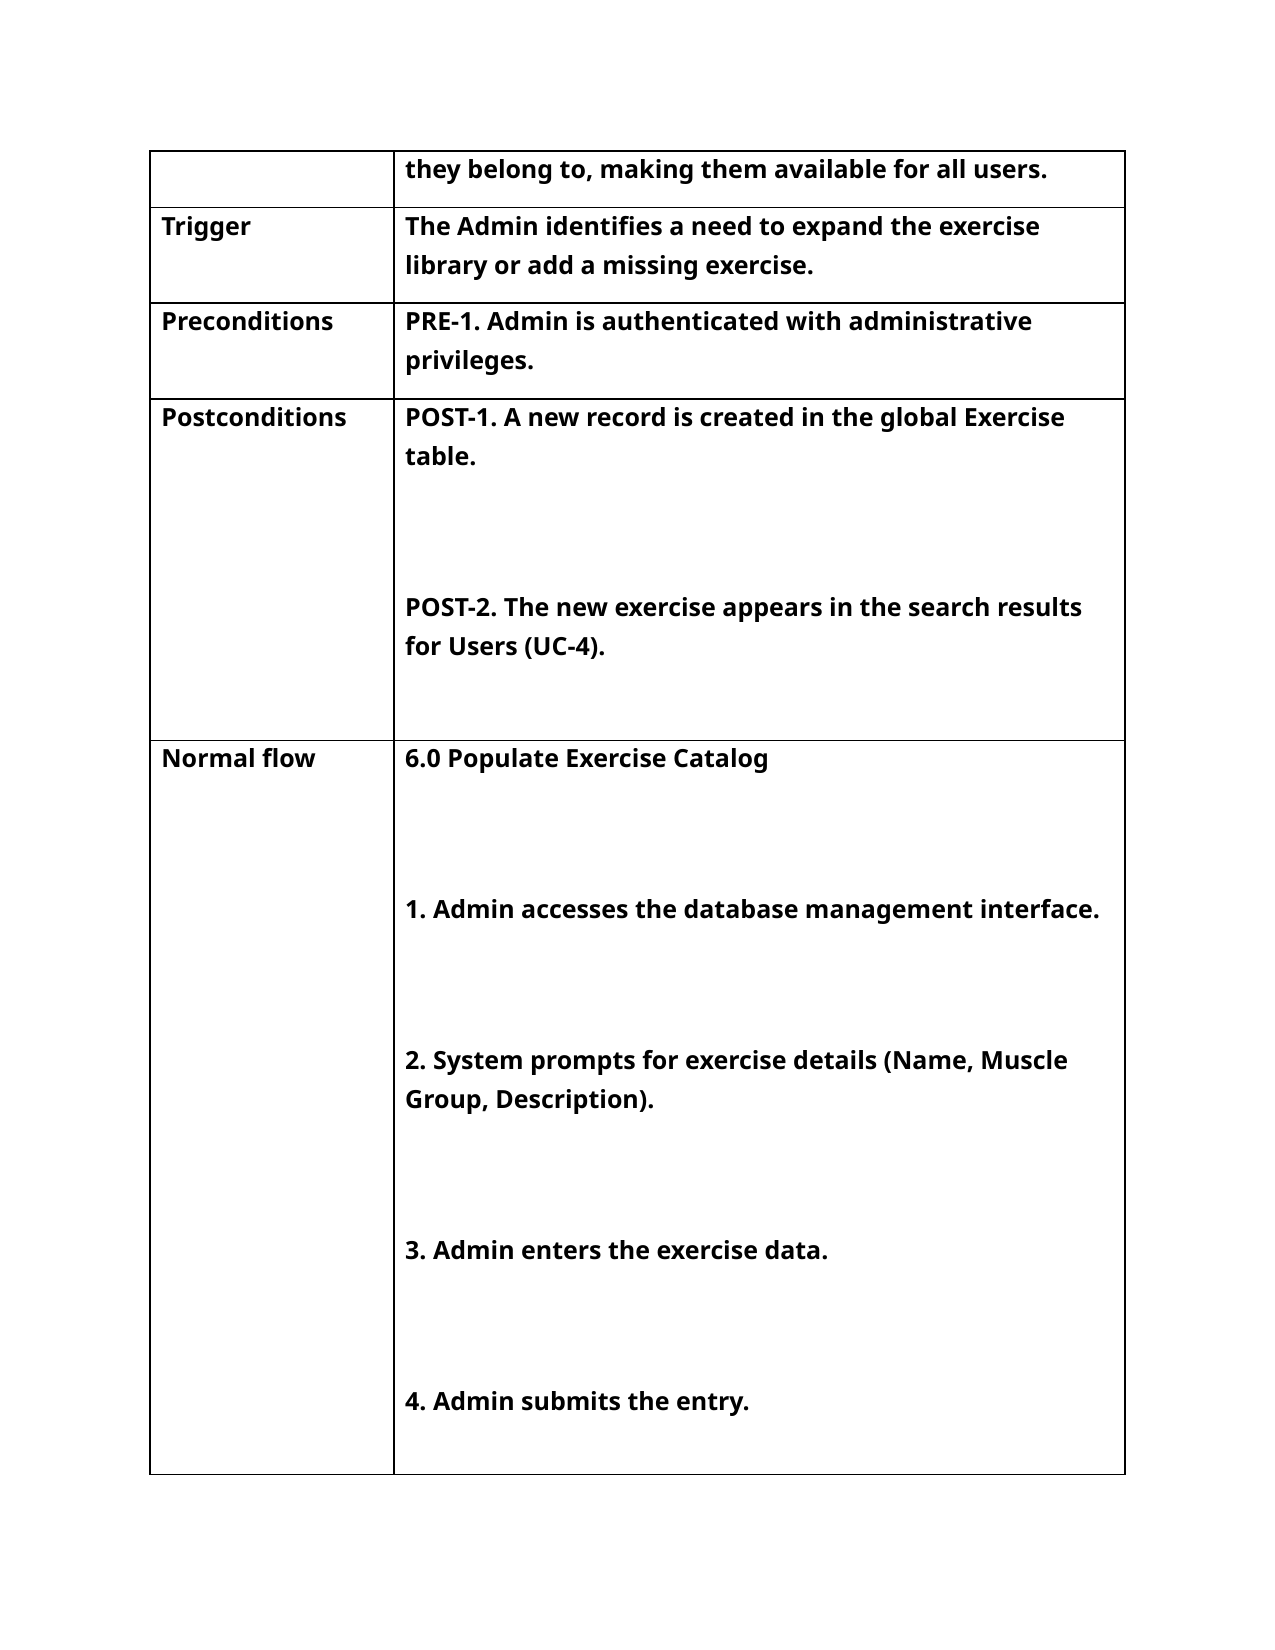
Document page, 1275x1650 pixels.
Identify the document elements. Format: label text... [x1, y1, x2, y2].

table_cell Preconditions [151, 304, 393, 398]
table_cell Postconditions [151, 400, 393, 739]
table_cell Normal flow [151, 741, 393, 1473]
table_cell POST-1. A new record is created in the global Exercise table. POST-2. The new exercise appears in the search results for Users (UC-4). [395, 400, 1124, 739]
table_cell The Admin identifies a need to expand the exercise library or add a missing exercise. [395, 208, 1124, 302]
table_cell they belong to, making them available for all users. [395, 152, 1124, 207]
table_cell [151, 152, 393, 207]
table_cell Trigger [151, 208, 393, 302]
table_cell 6.0 Populate Exercise Catalog 1. Admin accesses the database management interface. 2. System prompts for exercise details (Name, Muscle Group, Description). 3. Admin enters the exercise data. 4. Admin submits the entry. [395, 741, 1124, 1473]
table_cell PRE-1. Admin is authenticated with administrative privileges. [395, 304, 1124, 398]
